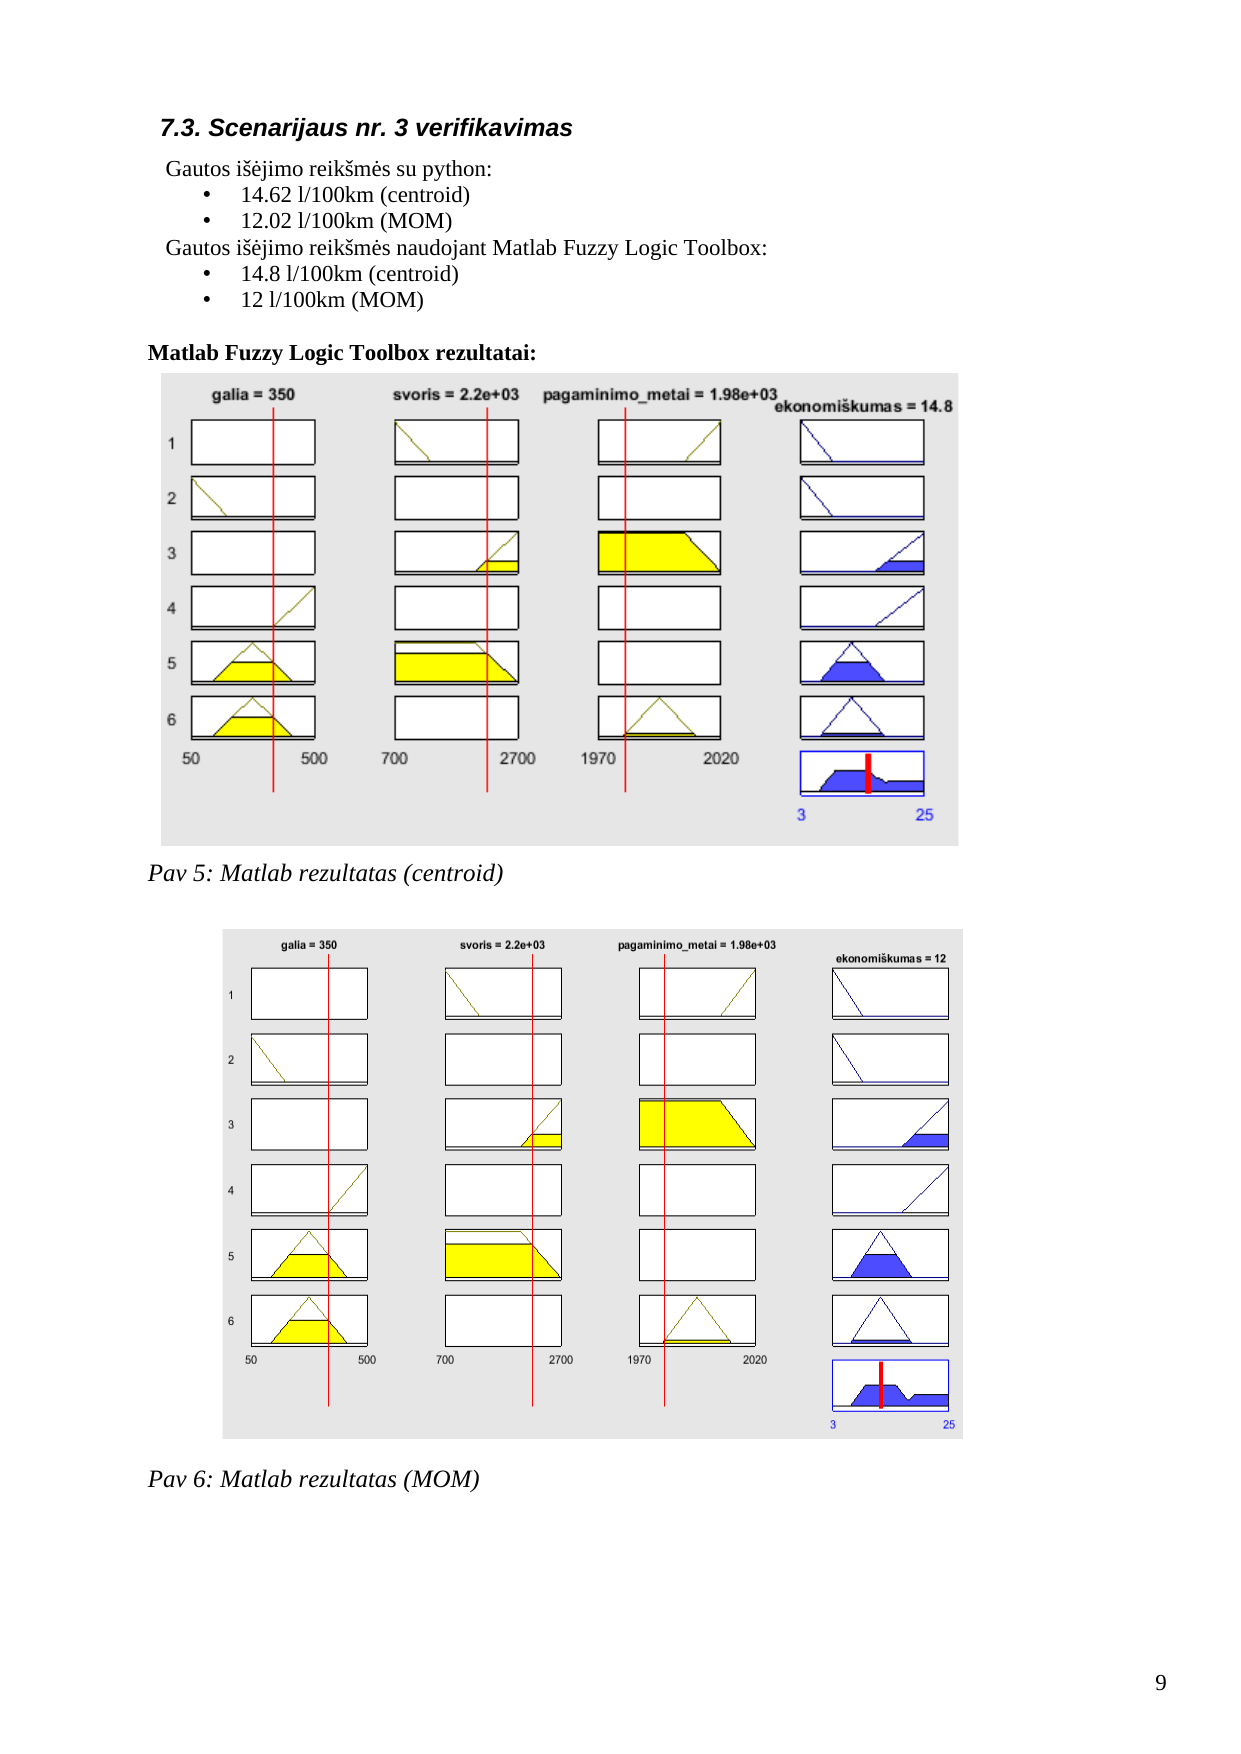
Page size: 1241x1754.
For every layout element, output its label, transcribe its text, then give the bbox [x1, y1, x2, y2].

list Gautos išėjimo reikšmės naudojant Matlab Fuzzy Logic Toolbox: [165, 234, 1181, 260]
list 14.8 l/100km (centroid) [203, 260, 1181, 286]
text Matlab Fuzzy Logic Toolbox rezultatai: [148, 339, 1181, 365]
picture [161, 373, 959, 846]
list 12.02 l/100km (MOM) [203, 207, 1181, 234]
list 12 l/100km (MOM) [203, 286, 1181, 313]
picture [222, 929, 963, 1439]
text Gautos išėjimo reikšmės su python: [165, 154, 1181, 181]
subtitle Scenarijaus nr. 3 verifikavimas [148, 113, 1181, 142]
text Pav 5: Matlab rezultatas (centroid) [148, 386, 972, 887]
text Pav 6: Matlab rezultatas (MOM) [148, 929, 970, 1493]
list 14.62 l/100km (centroid) [203, 181, 1181, 207]
